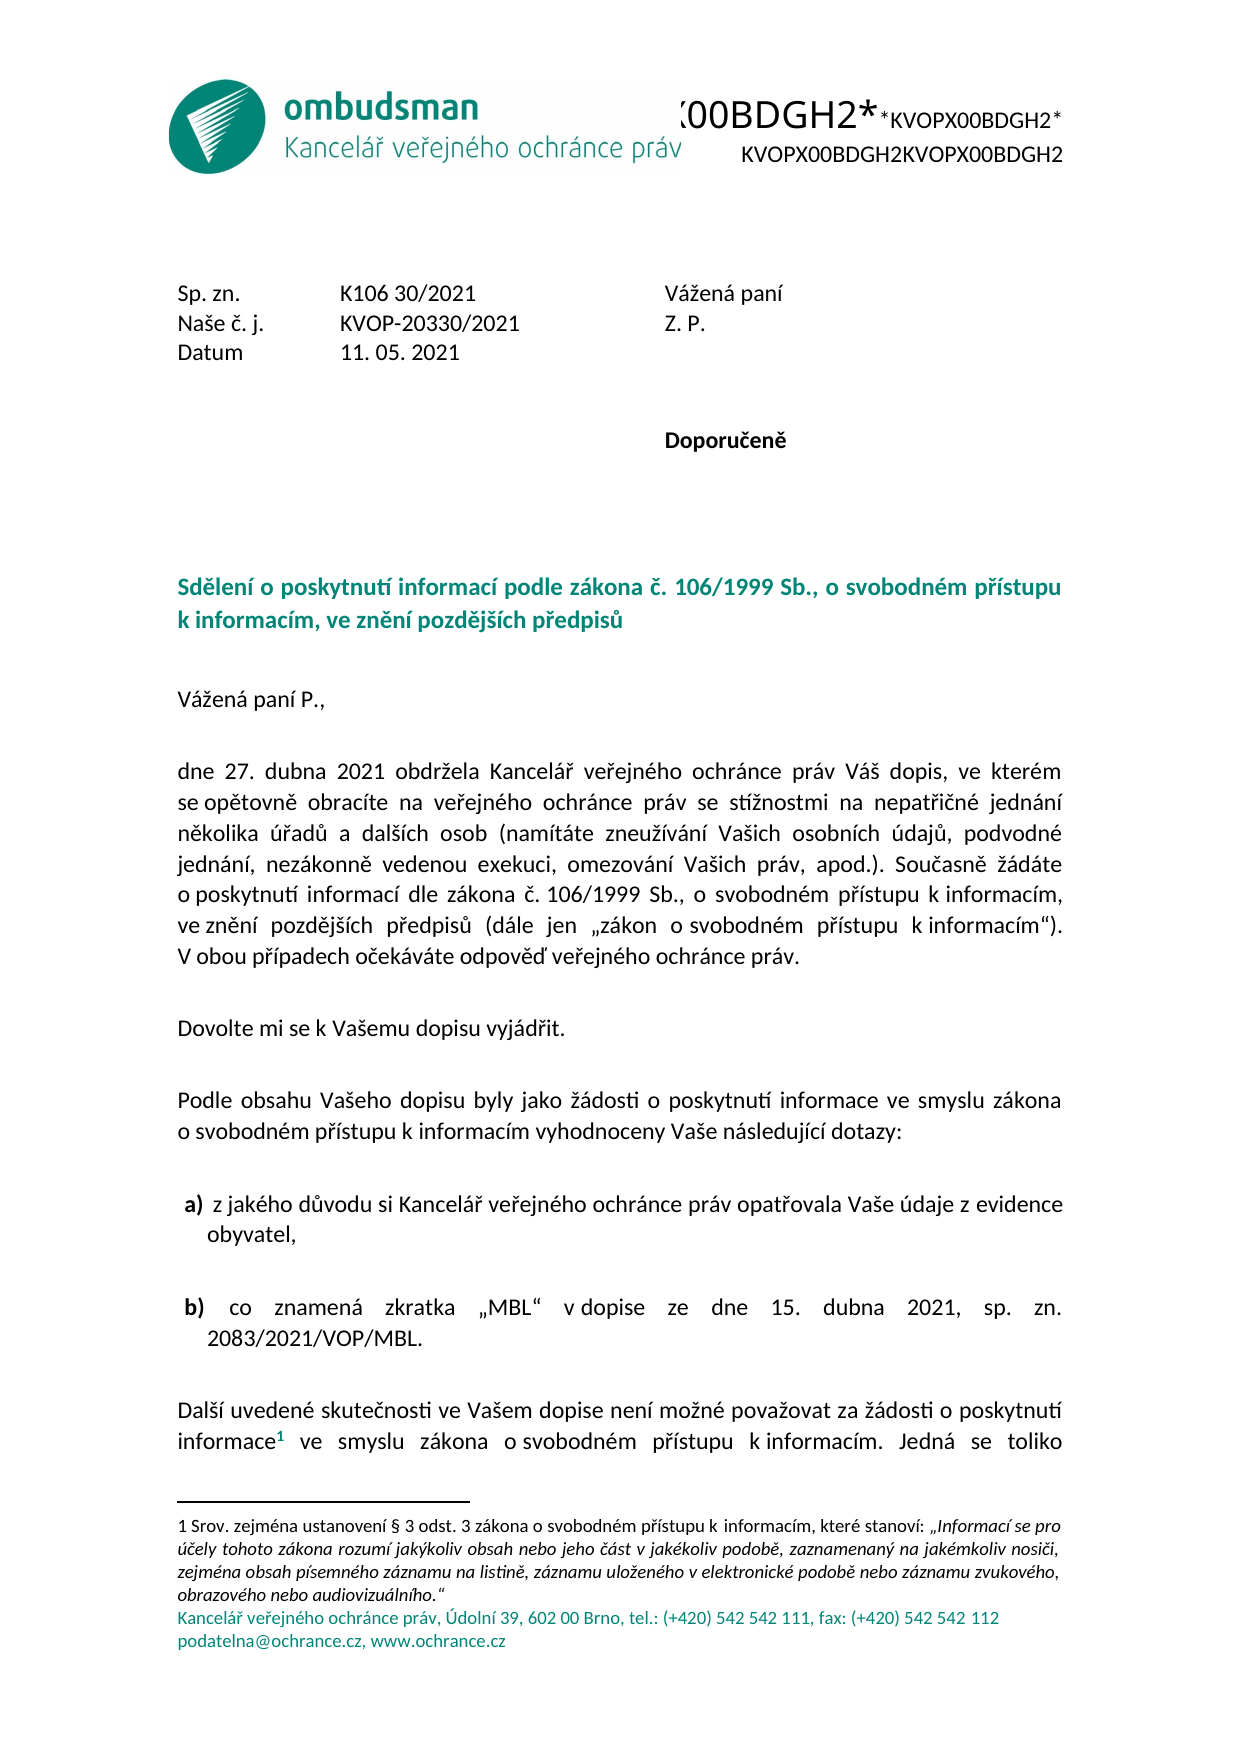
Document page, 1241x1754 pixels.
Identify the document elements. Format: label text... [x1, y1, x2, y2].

text Srov. zejména ustanovení § 3 odst. 3 zákona o svobodném přístupu k informacím, které stanoví: „Informací se pro účely tohoto zákona rozumí jakýkoliv obsah nebo jeho část v jakékoliv podobě, zaznamenaný na jakémkoliv nosiči, zejména obsah písemného záznamu na listině, záznamu uloženého v elektronické podobě nebo záznamu zvukového, obrazového nebo audiovizuálního.“ [177, 1514, 1063, 1606]
text Podle obsahu Vašeho dopisu byly jako žádosti o poskytnutí informace ve smyslu zákona o svobodném přístupu k informacím vyhodnoceny Vaše následující dotazy: [177, 1086, 1063, 1146]
text Dovolte mi se k Vašemu dopisu vyjádřit. [177, 1013, 1063, 1042]
table_header Vážená paní Z. P. Doporučeně [665, 220, 1085, 513]
subtitle Sdělení o poskytnutí informací podle zákona č. 106/1999 Sb., o svobodném přístupu k informacím, ve znění pozdějších předpisů [177, 571, 1063, 635]
table_header Sp. zn. Naše č. j. Datum [177, 220, 340, 513]
text Vážená paní P., [177, 684, 1063, 713]
text Další uvedené skutečnosti ve Vašem dopise není možné považovat za žádosti o poskytnutí informace ve smyslu zákona o svobodném přístupu k informacím. Jedná se toliko [177, 1395, 1063, 1455]
table_header K106 30/2021 KVOP-20330/2021 11. 05. 2021 [340, 220, 664, 513]
list z jakého důvodu si Kancelář veřejného ochránce práv opatřovala Vaše údaje z evidence obyvatel, [184, 1189, 1063, 1249]
text dne 27. dubna 2021 obdržela Kancelář veřejného ochránce práv Váš dopis, ve kterém se opětovně obracíte na veřejného ochránce práv se stížnostmi na nepatřičné jednání několika úřadů a dalších osob (namítáte zneužívání Vašich osobních údajů, podvodné jednání, nezákonně vedenou exekuci, omezování Vašich práv, apod.). Současně žádáte o poskytnutí informací dle zákona č. 106/1999 Sb., o svobodném přístupu k informacím, ve znění pozdějších předpisů (dále jen „zákon o svobodném přístupu k informacím“). V obou případech očekáváte odpověď veřejného ochránce práv. [177, 756, 1063, 970]
list co znamená zkratka „MBL“ v dopise ze dne 15. dubna 2021, sp. zn. 2083/2021/VOP/MBL. [184, 1292, 1063, 1352]
